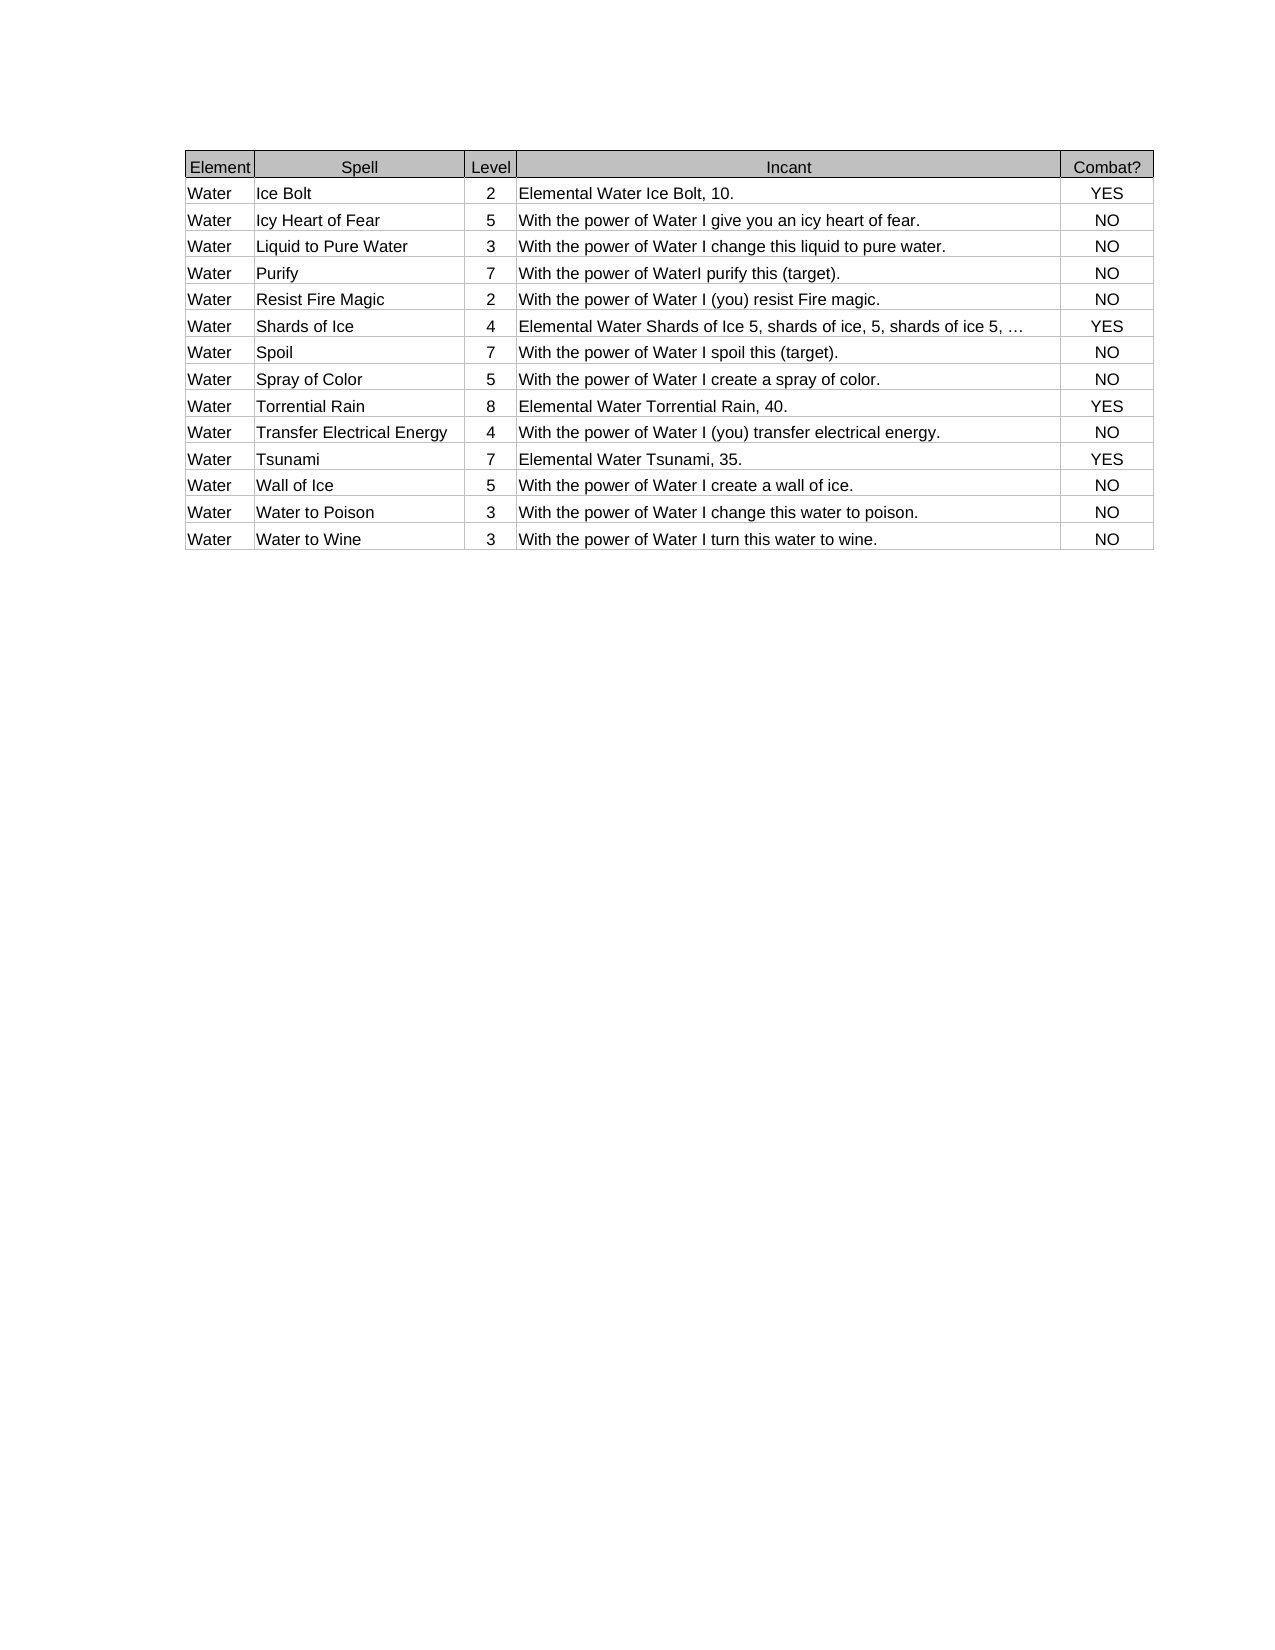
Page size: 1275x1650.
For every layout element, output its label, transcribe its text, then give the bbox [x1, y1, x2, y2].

table_cell YES [1061, 178, 1153, 203]
table_cell Spray of Color [255, 364, 464, 389]
table_cell NO [1061, 523, 1153, 548]
table_cell Water [186, 523, 254, 548]
table_cell YES [1061, 390, 1153, 416]
table_cell NO [1061, 470, 1153, 495]
table_cell With the power of Water I give you an icy heart of fear. [517, 204, 1060, 230]
table_cell Water [186, 284, 254, 309]
table_cell Water [186, 337, 254, 362]
table_cell Elemental Water Tsunami, 35. [517, 443, 1060, 469]
table_cell 7 [465, 443, 516, 469]
table_cell With the power of Water I change this liquid to pure water. [517, 231, 1060, 256]
table_cell With the power of Water I spoil this (target). [517, 337, 1060, 362]
table_cell 2 [465, 284, 516, 309]
table_cell With the power of Water I turn this water to wine. [517, 523, 1060, 548]
table_cell Water [186, 310, 254, 336]
table_cell 2 [465, 178, 516, 203]
table_cell Water [186, 257, 254, 283]
table_cell Water to Wine [255, 523, 464, 548]
table_cell Water [186, 470, 254, 495]
table_cell Water [186, 178, 254, 203]
table_cell YES [1061, 310, 1153, 336]
table_cell Water [186, 496, 254, 522]
table_cell Water [186, 417, 254, 442]
table_cell Torrential Rain [255, 390, 464, 416]
table_cell Water [186, 443, 254, 469]
table_cell Resist Fire Magic [255, 284, 464, 309]
table_cell 7 [465, 337, 516, 362]
table_cell With the power of WaterI purify this (target). [517, 257, 1060, 283]
table_cell 3 [465, 231, 516, 256]
table_cell NO [1061, 337, 1153, 362]
table_cell Liquid to Pure Water [255, 231, 464, 256]
table_cell 5 [465, 364, 516, 389]
table_cell 4 [465, 417, 516, 442]
table_cell Wall of Ice [255, 470, 464, 495]
table_header Spell [255, 151, 464, 177]
table_cell NO [1061, 364, 1153, 389]
table_cell NO [1061, 231, 1153, 256]
table_cell With the power of Water I create a wall of ice. [517, 470, 1060, 495]
table_cell 4 [465, 310, 516, 336]
table_cell NO [1061, 257, 1153, 283]
table_header Element [186, 151, 254, 177]
table_cell Water [186, 390, 254, 416]
table_cell 3 [465, 523, 516, 548]
table_cell 5 [465, 204, 516, 230]
table_cell NO [1061, 496, 1153, 522]
table_cell Elemental Water Ice Bolt, 10. [517, 178, 1060, 203]
table_cell 3 [465, 496, 516, 522]
table_cell Purify [255, 257, 464, 283]
table_cell Spoil [255, 337, 464, 362]
table_cell 7 [465, 257, 516, 283]
table_cell 5 [465, 470, 516, 495]
table_cell With the power of Water I change this water to poison. [517, 496, 1060, 522]
table_cell 8 [465, 390, 516, 416]
table_cell With the power of Water I (you) resist Fire magic. [517, 284, 1060, 309]
table_header Incant [517, 151, 1060, 177]
table_header Level [465, 151, 516, 177]
table_cell Water [186, 204, 254, 230]
table_cell Shards of Ice [255, 310, 464, 336]
table_cell With the power of Water I create a spray of color. [517, 364, 1060, 389]
table_cell NO [1061, 417, 1153, 442]
table_cell Water [186, 364, 254, 389]
table_cell Water [186, 231, 254, 256]
table_cell NO [1061, 204, 1153, 230]
table_cell Tsunami [255, 443, 464, 469]
table_cell Water to Poison [255, 496, 464, 522]
table_cell YES [1061, 443, 1153, 469]
table_cell NO [1061, 284, 1153, 309]
table_cell With the power of Water I (you) transfer electrical energy. [517, 417, 1060, 442]
table_cell Elemental Water Shards of Ice 5, shards of ice, 5, shards of ice 5, … [517, 310, 1060, 336]
table_cell Transfer Electrical Energy [255, 417, 464, 442]
table_header Combat? [1061, 151, 1153, 177]
table_cell Elemental Water Torrential Rain, 40. [517, 390, 1060, 416]
table_cell Icy Heart of Fear [255, 204, 464, 230]
table_cell Ice Bolt [255, 178, 464, 203]
